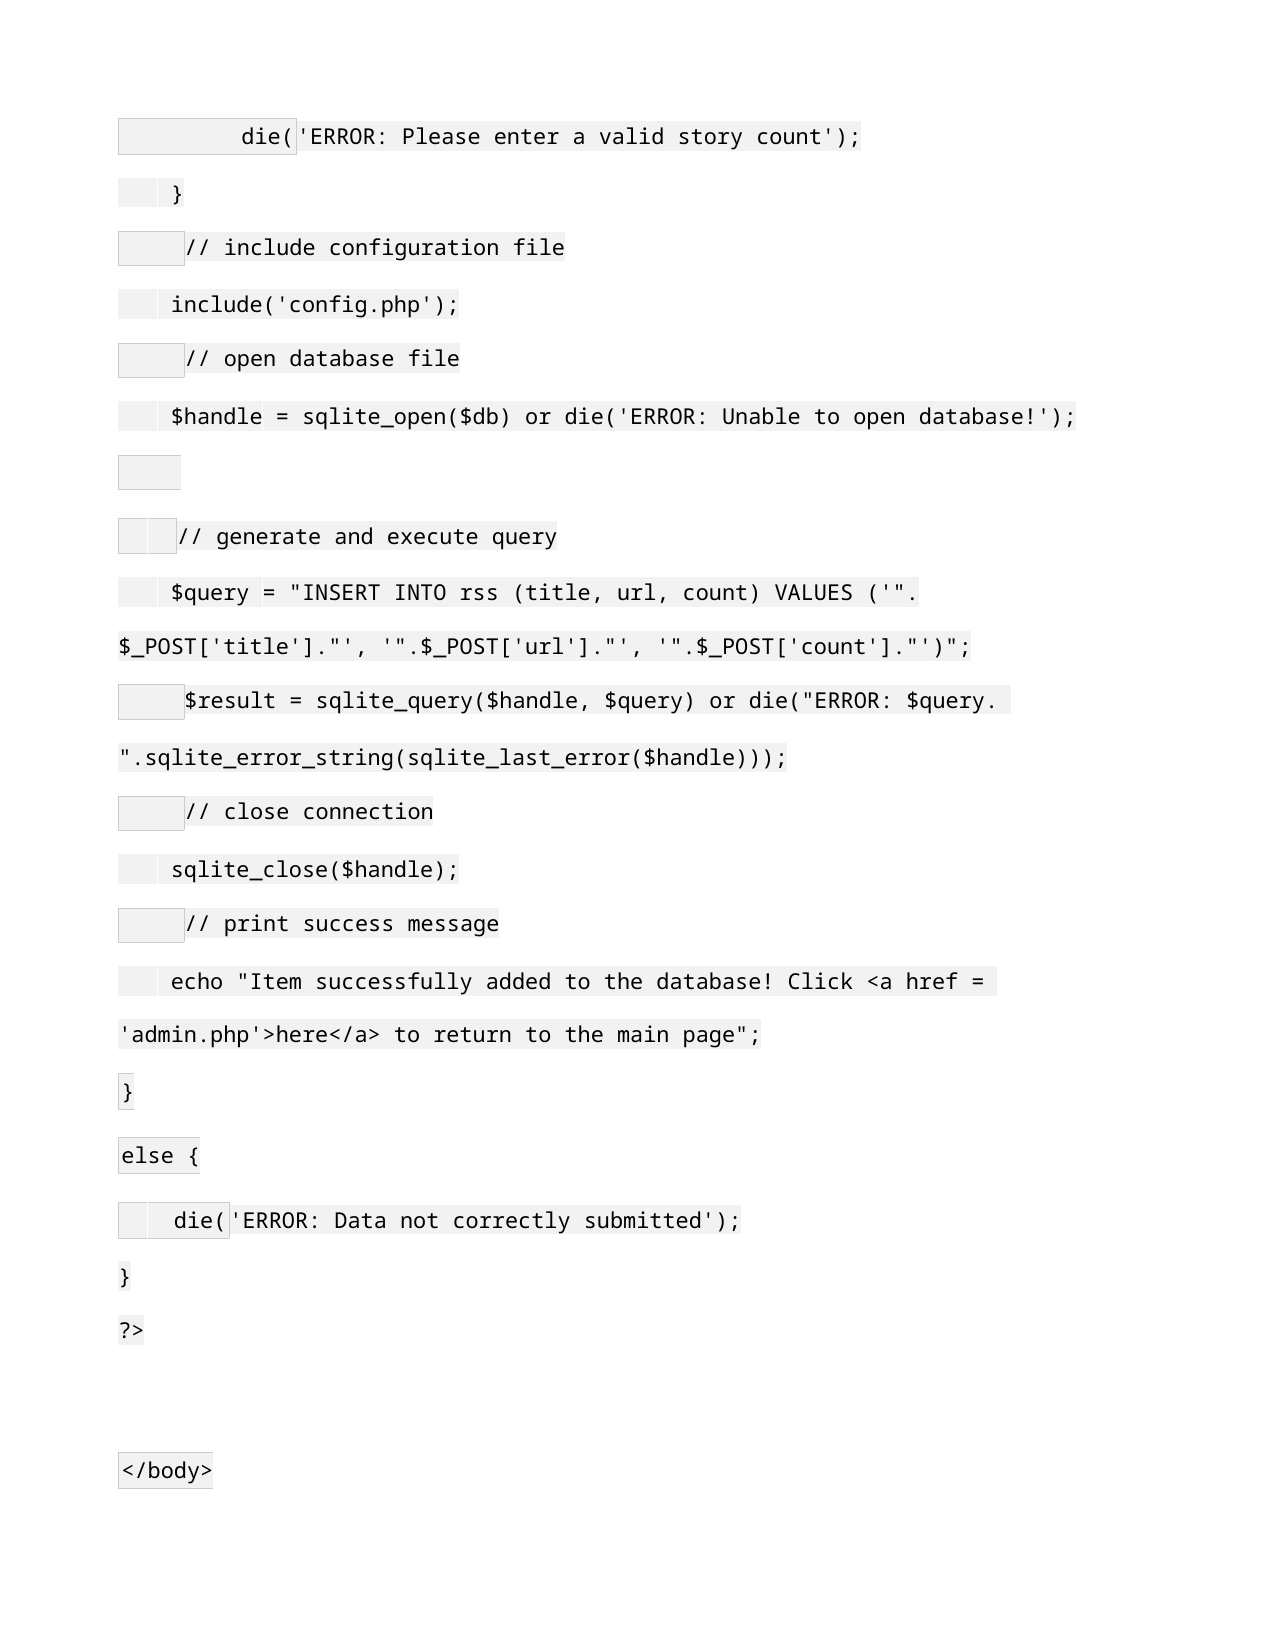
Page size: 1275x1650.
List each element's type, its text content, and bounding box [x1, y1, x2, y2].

table_header die('ERROR: Please enter a valid story count'); } // include configuration file include('config.php'); // open database file $handle = sqlite_open($db) or die('ERROR: Unable to open database!'); // generate and execute query $query = "INSERT INTO rss (title, url, count) VALUES ('".$_POST['title']."', '".$_POST['url']."', '".$_POST['count']."')"; $result = sqlite_query($handle, $query) or die("ERROR: $query. ".sqlite_error_string(sqlite_last_error($handle))); // close connection sqlite_close($handle); // print success message echo "Item successfully added to the database! Click <a href = 'admin.php'>here</a> to return to the main page"; } else { die('ERROR: Data not correctly submitted'); } ?> </body> [118, 118, 1157, 1488]
